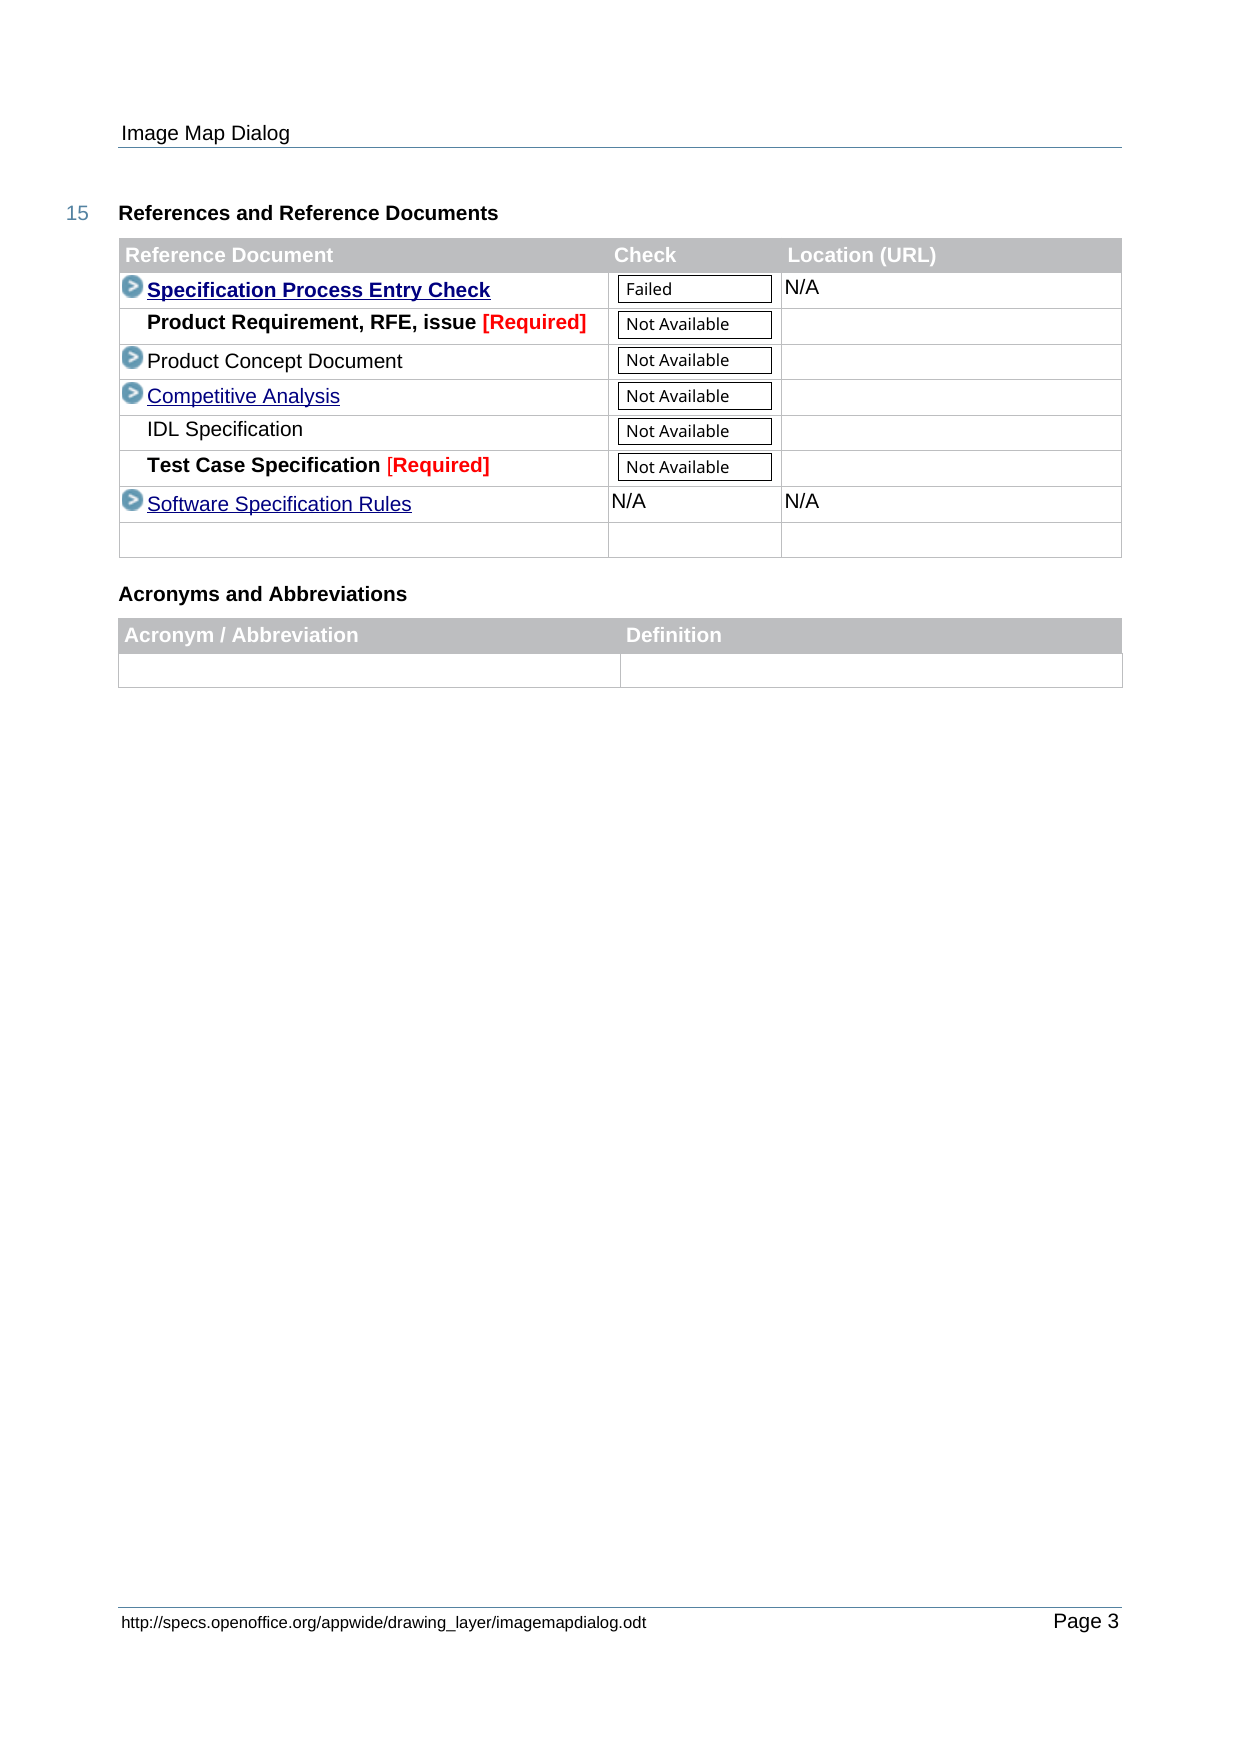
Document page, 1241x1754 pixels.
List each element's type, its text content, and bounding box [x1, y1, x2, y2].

table_header Definition [620, 618, 1122, 653]
table_cell N/A [609, 487, 781, 522]
picture [122, 346, 147, 369]
table_cell [782, 523, 1121, 557]
table_cell Software Specification Rules [120, 487, 608, 522]
table_cell <Please enter location here> [782, 345, 1121, 379]
table_cell [609, 273, 781, 308]
table_cell [609, 451, 781, 486]
table_header Check [609, 238, 781, 273]
table_cell <What You See Is What You Get> [621, 654, 1122, 687]
table_cell Product Concept Document [120, 345, 608, 379]
subtitle References and Reference Documents [118, 202, 1122, 225]
table_cell <Please enter location here> [782, 309, 1121, 344]
picture [122, 275, 147, 298]
picture [122, 489, 147, 511]
table_cell <Please enter location here> [782, 416, 1121, 450]
table_header Location (URL) [782, 238, 1122, 273]
table_cell Product Requirement, RFE, issue [Required] [120, 309, 608, 344]
table_cell Competitive Analysis [120, 380, 608, 415]
table_cell Specification Process Entry Check [120, 273, 608, 308]
picture [122, 382, 147, 404]
table_cell [609, 416, 781, 450]
table_cell IDL Specification [120, 416, 608, 450]
table_cell <Other, e.g. references to related specs> [120, 523, 608, 557]
table_cell N/A [782, 273, 1121, 308]
table_cell <Please enter location here> [782, 380, 1121, 415]
table_header Reference Document [119, 238, 608, 273]
table_cell [609, 309, 781, 344]
table_cell [609, 380, 781, 415]
table_cell Test Case Specification [Required] [120, 451, 608, 486]
table_cell <WYSIWYG> [119, 654, 620, 687]
table_cell [609, 523, 781, 557]
subtitle Acronyms and Abbreviations [118, 582, 1122, 605]
table_cell N/A [782, 487, 1121, 522]
table_cell [609, 345, 781, 379]
table_header Acronym / Abbreviation [118, 618, 620, 653]
table_cell <Please enter location here> [782, 451, 1121, 486]
